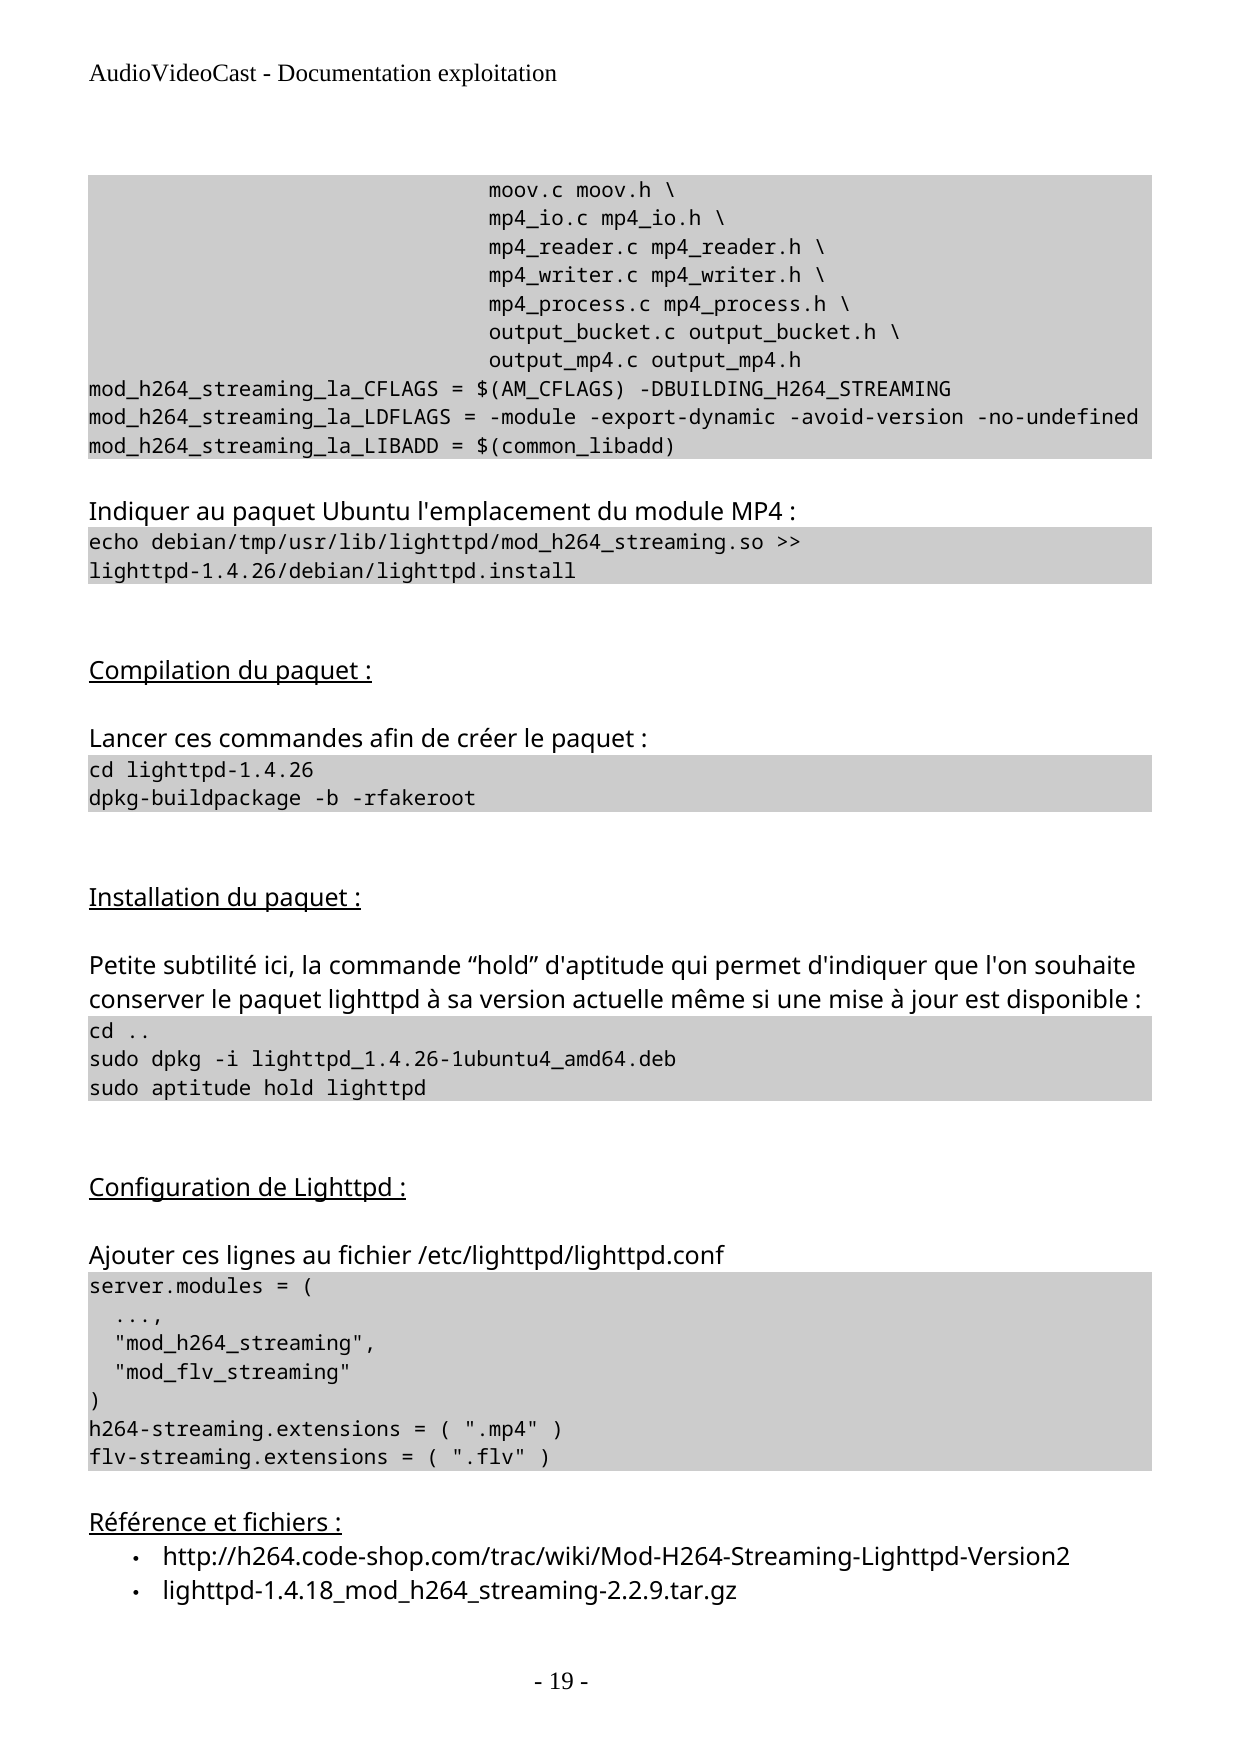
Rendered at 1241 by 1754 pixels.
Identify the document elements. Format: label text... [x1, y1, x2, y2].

text sudo dpkg -i lighttpd_1.4.26-1ubuntu4_amd64.deb [88, 1044, 1152, 1073]
text Installation du paquet : [88, 880, 1152, 914]
text "mod_h264_streaming", [88, 1328, 1152, 1357]
text cd lighttpd-1.4.26 [88, 755, 1152, 783]
text Référence et fichiers : [88, 1505, 1152, 1539]
text dpkg-buildpackage -b -rfakeroot [88, 783, 1152, 812]
text mp4_reader.c mp4_reader.h \ [88, 232, 1152, 260]
text Compilation du paquet : [88, 652, 1152, 687]
text sudo aptitude hold lighttpd [88, 1073, 1152, 1101]
text mp4_writer.c mp4_writer.h \ [88, 260, 1152, 289]
text h264-streaming.extensions = ( ".mp4" ) [88, 1414, 1152, 1442]
text mod_h264_streaming_la_LDFLAGS = -module -export-dynamic -avoid-version -no-undefined [88, 402, 1152, 431]
text "mod_flv_streaming" [88, 1357, 1152, 1385]
text ..., [88, 1300, 1152, 1328]
text moov.c moov.h \ [88, 175, 1152, 203]
text output_mp4.c output_mp4.h [88, 346, 1152, 374]
text flv-streaming.extensions = ( ".flv" ) [88, 1442, 1152, 1471]
text output_bucket.c output_bucket.h \ [88, 317, 1152, 346]
text server.modules = ( [88, 1272, 1152, 1300]
text Petite subtilité ici, la commande “hold” d'aptitude qui permet d'indiquer que l'on souhaite conserver le paquet lighttpd à sa version actuelle même si une mise à jour est disponible : [88, 948, 1152, 1016]
text mp4_process.c mp4_process.h \ [88, 289, 1152, 317]
text mod_h264_streaming_la_LIBADD = $(common_libadd) [88, 431, 1152, 459]
text Ajouter ces lignes au fichier /etc/lighttpd/lighttpd.conf [88, 1237, 1152, 1272]
text Indiquer au paquet Ubuntu l'emplacement du module MP4 : [88, 493, 1152, 527]
text cd .. [88, 1016, 1152, 1044]
text mp4_io.c mp4_io.h \ [88, 203, 1152, 232]
text Configuration de Lighttpd : [88, 1169, 1152, 1203]
list http://h264.code-shop.com/trac/wiki/Mod-H264-Streaming-Lighttpd-Version2 [133, 1539, 1152, 1573]
text echo debian/tmp/usr/lib/lighttpd/mod_h264_streaming.so >> lighttpd-1.4.26/debian/lighttpd.install [88, 527, 1152, 584]
text mod_h264_streaming_la_CFLAGS = $(AM_CFLAGS) -DBUILDING_H264_STREAMING [88, 374, 1152, 402]
text ) [88, 1385, 1152, 1414]
text Lancer ces commandes afin de créer le paquet : [88, 721, 1152, 755]
list lighttpd-1.4.18_mod_h264_streaming-2.2.9.tar.gz [133, 1573, 1152, 1607]
